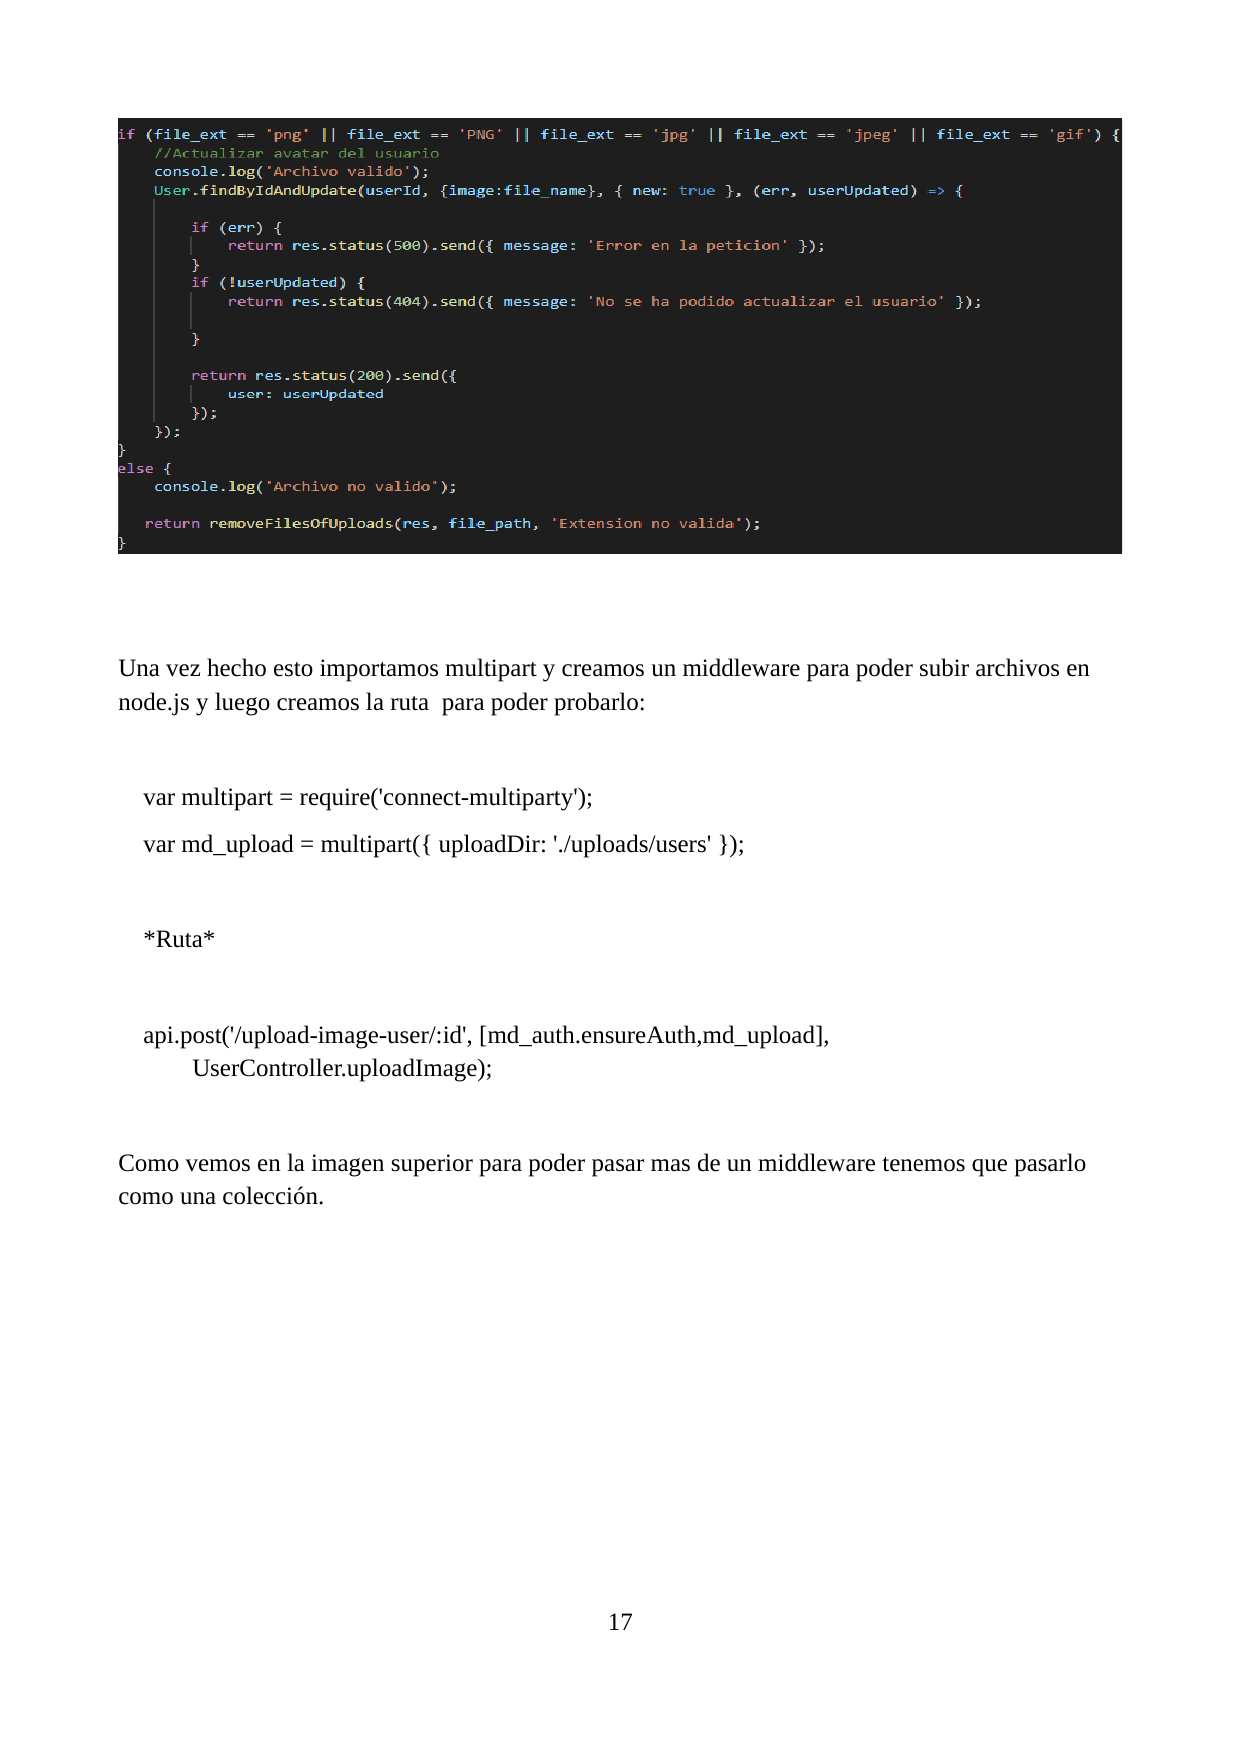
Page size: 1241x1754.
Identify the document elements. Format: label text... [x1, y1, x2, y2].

text var md_upload = multipart({ uploadDir: './uploads/users' }); [118, 829, 1122, 858]
text Como vemos en la imagen superior para poder pasar mas de un middleware tenemos que pasarlo como una colección. [118, 1148, 1122, 1210]
picture [118, 118, 1123, 554]
text var multipart = require('connect-multiparty'); [118, 782, 1122, 811]
text api.post('/upload-image-user/:id', [md_auth.ensureAuth,md_upload], UserController.uploadImage); [118, 1020, 1122, 1082]
text *Ruta* [118, 924, 1122, 953]
text Una vez hecho esto importamos multipart y creamos un middleware para poder subir archivos en node.js y luego creamos la ruta para poder probarlo: [118, 653, 1122, 715]
